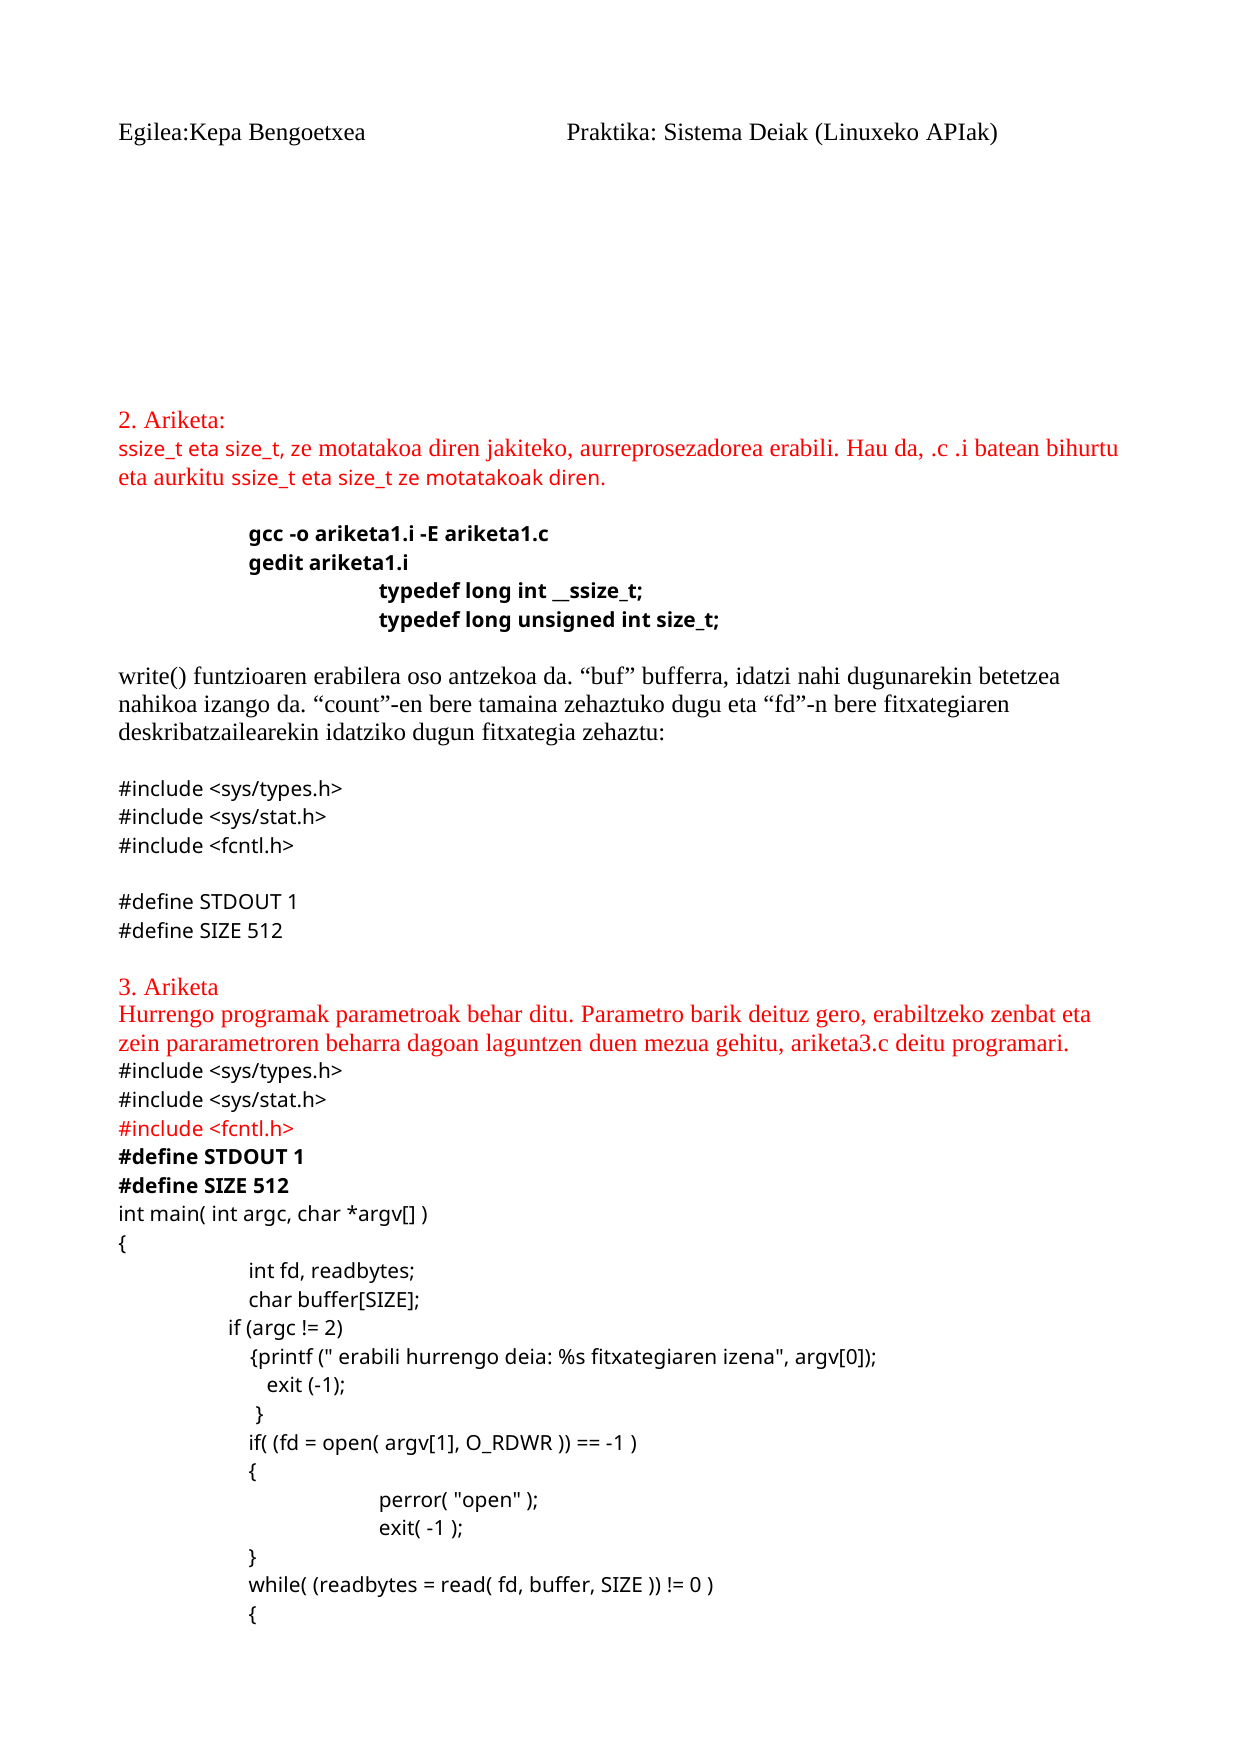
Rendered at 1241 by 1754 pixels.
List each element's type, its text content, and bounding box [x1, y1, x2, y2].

text #define STDOUT 1 [118, 887, 1122, 916]
text 3. Ariketa [118, 972, 1122, 1000]
text #include <fcntl.h> [118, 1113, 1122, 1142]
text #define SIZE 512 [118, 1171, 1122, 1199]
text #include <sys/stat.h> [118, 1085, 1122, 1113]
text { [118, 1228, 1122, 1256]
text if( (fd = open( argv[1], O_RDWR )) == -1 ) [118, 1427, 1122, 1456]
text } [118, 1542, 1122, 1570]
text #include <sys/types.h> [118, 1056, 1122, 1085]
text #define SIZE 512 [118, 916, 1122, 944]
text typedef long unsigned int size_t; [118, 605, 1122, 633]
text while( (readbytes = read( fd, buffer, SIZE )) != 0 ) [118, 1570, 1122, 1599]
text char buffer[SIZE]; [118, 1285, 1122, 1313]
text exit( -1 ); [118, 1513, 1122, 1542]
text if (argc != 2) [118, 1313, 1122, 1342]
text Hurrengo programak parametroak behar ditu. Parametro barik deituz gero, erabiltzeko zenbat eta zein pararametroren beharra dagoan laguntzen duen mezua gehitu, ariketa3.c deitu programari. [118, 1000, 1122, 1056]
text gcc -o ariketa1.i -E ariketa1.c [118, 519, 1122, 548]
text } [118, 1399, 1122, 1427]
text perror( "open" ); [118, 1484, 1122, 1513]
text write() funtzioaren erabilera oso antzekoa da. “buf” bufferra, idatzi nahi dugunarekin betetzea nahikoa izango da. “count”-en bere tamaina zehaztuko dugu eta “fd”-n bere fitxategiaren deskribatzailearekin idatziko dugun fitxategia zehaztu: [118, 662, 1122, 746]
text { [118, 1456, 1122, 1484]
text exit (-1); [118, 1370, 1122, 1399]
text int main( int argc, char *argv[] ) [118, 1199, 1122, 1228]
text ssize_t eta size_t, ze motatakoa diren jakiteko, aurreprosezadorea erabili. Hau da, .c .i batean bihurtu eta aurkitu ssize_t eta size_t ze motatakoak diren. [118, 434, 1122, 491]
text 2. Ariketa: [118, 406, 1122, 434]
text #define STDOUT 1 [118, 1142, 1122, 1171]
text gedit ariketa1.i [118, 548, 1122, 576]
text { [118, 1599, 1122, 1627]
text #include <fcntl.h> [118, 831, 1122, 859]
text #include <sys/types.h> [118, 774, 1122, 802]
text {printf (" erabili hurrengo deia: %s fitxategiaren izena", argv[0]); [118, 1342, 1122, 1370]
text typedef long int __ssize_t; [118, 576, 1122, 605]
text int fd, readbytes; [118, 1256, 1122, 1285]
text #include <sys/stat.h> [118, 802, 1122, 831]
